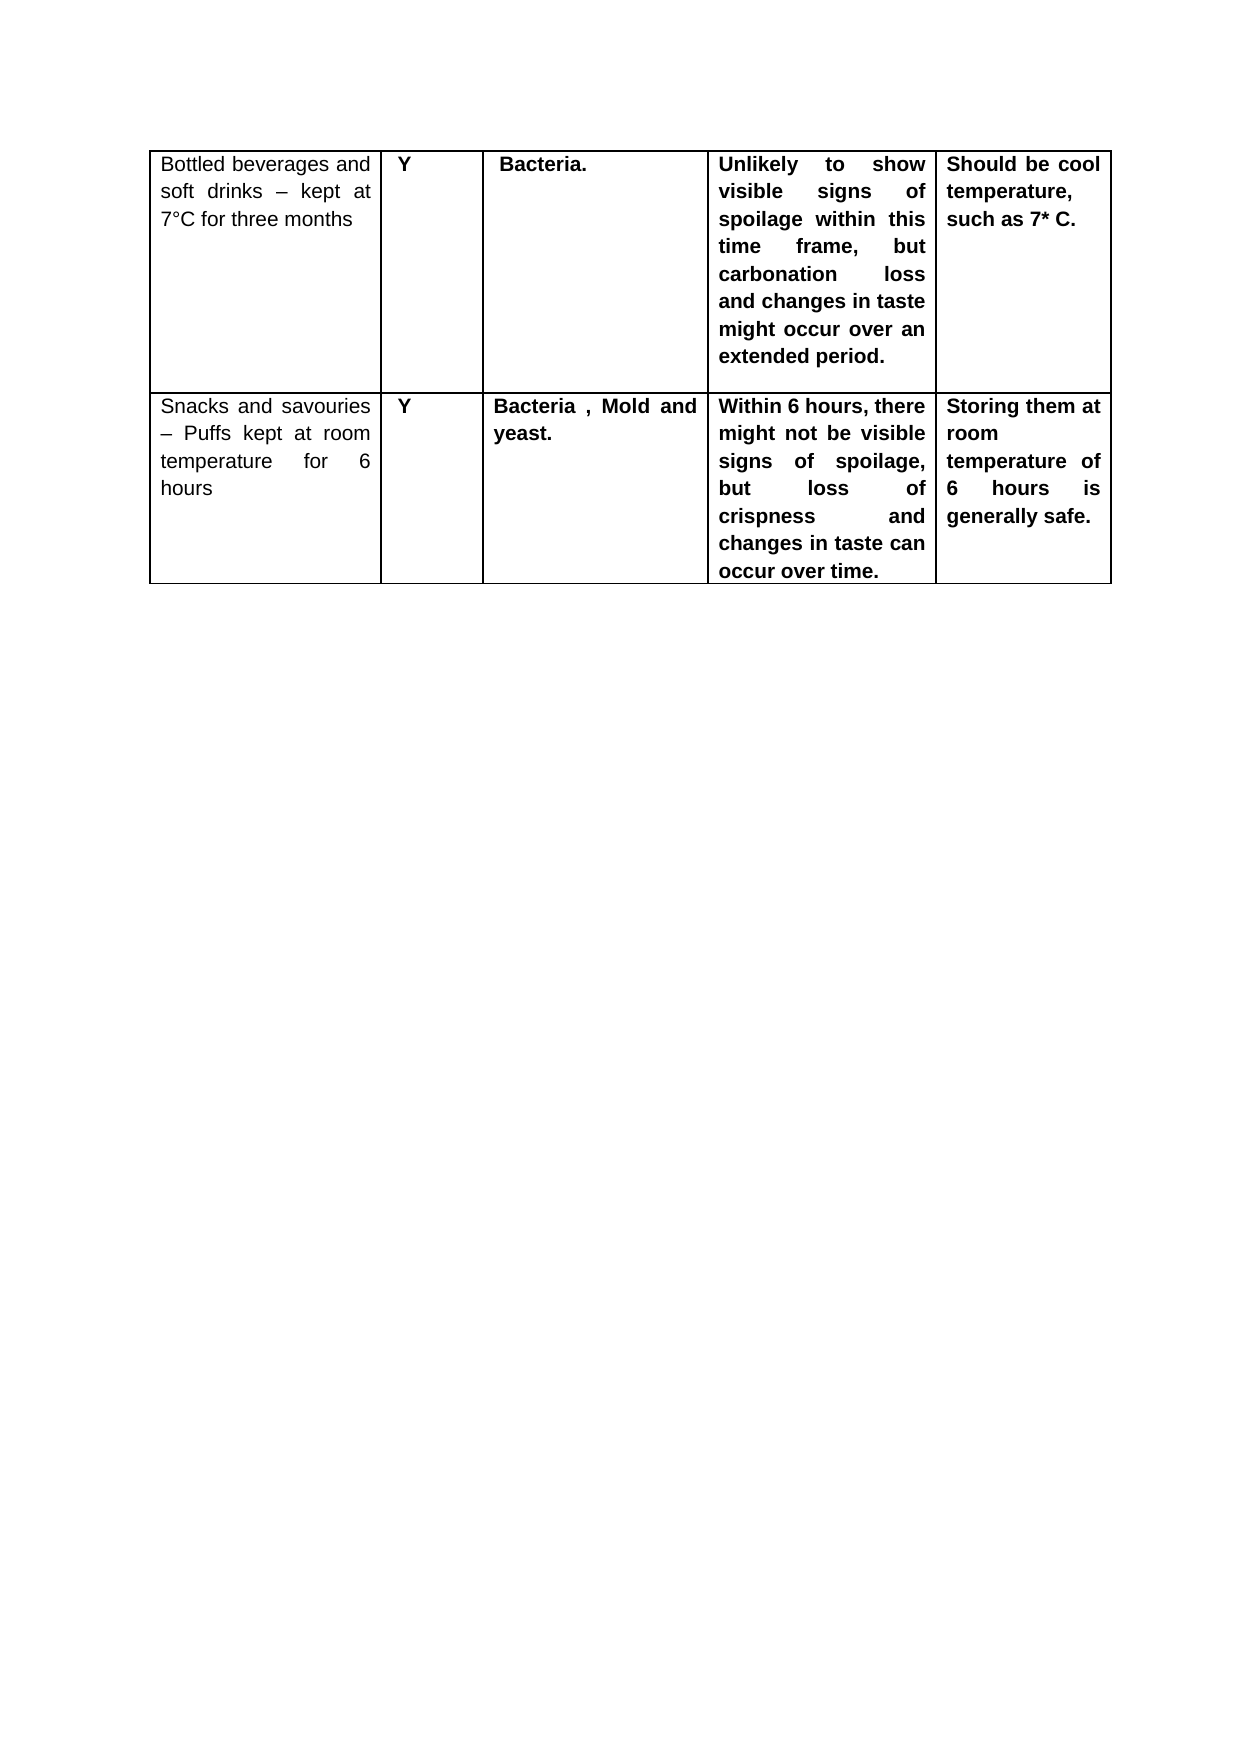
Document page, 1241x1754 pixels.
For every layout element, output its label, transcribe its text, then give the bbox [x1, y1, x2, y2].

table_cell Should be cool temperature, such as 7* C. [937, 152, 1110, 392]
table_cell Snacks and savouries – Puffs kept at room temperature for 6 hours [151, 394, 380, 583]
table_cell Y [382, 152, 482, 392]
table_cell Unlikely to show visible signs of spoilage within this time frame, but carbonation loss and changes in taste might occur over an extended period. [709, 152, 935, 392]
table_cell Y [382, 394, 482, 583]
table_cell Storing them at room temperature of 6 hours is generally safe. [937, 394, 1110, 583]
table_cell Within 6 hours, there might not be visible signs of spoilage, but loss of crispness and changes in taste can occur over time. [709, 394, 935, 583]
table_cell Bacteria , Mold and yeast. [484, 394, 707, 583]
table_cell Bacteria. [484, 152, 707, 392]
table_cell Bottled beverages and soft drinks – kept at 7°C for three months [151, 152, 380, 392]
